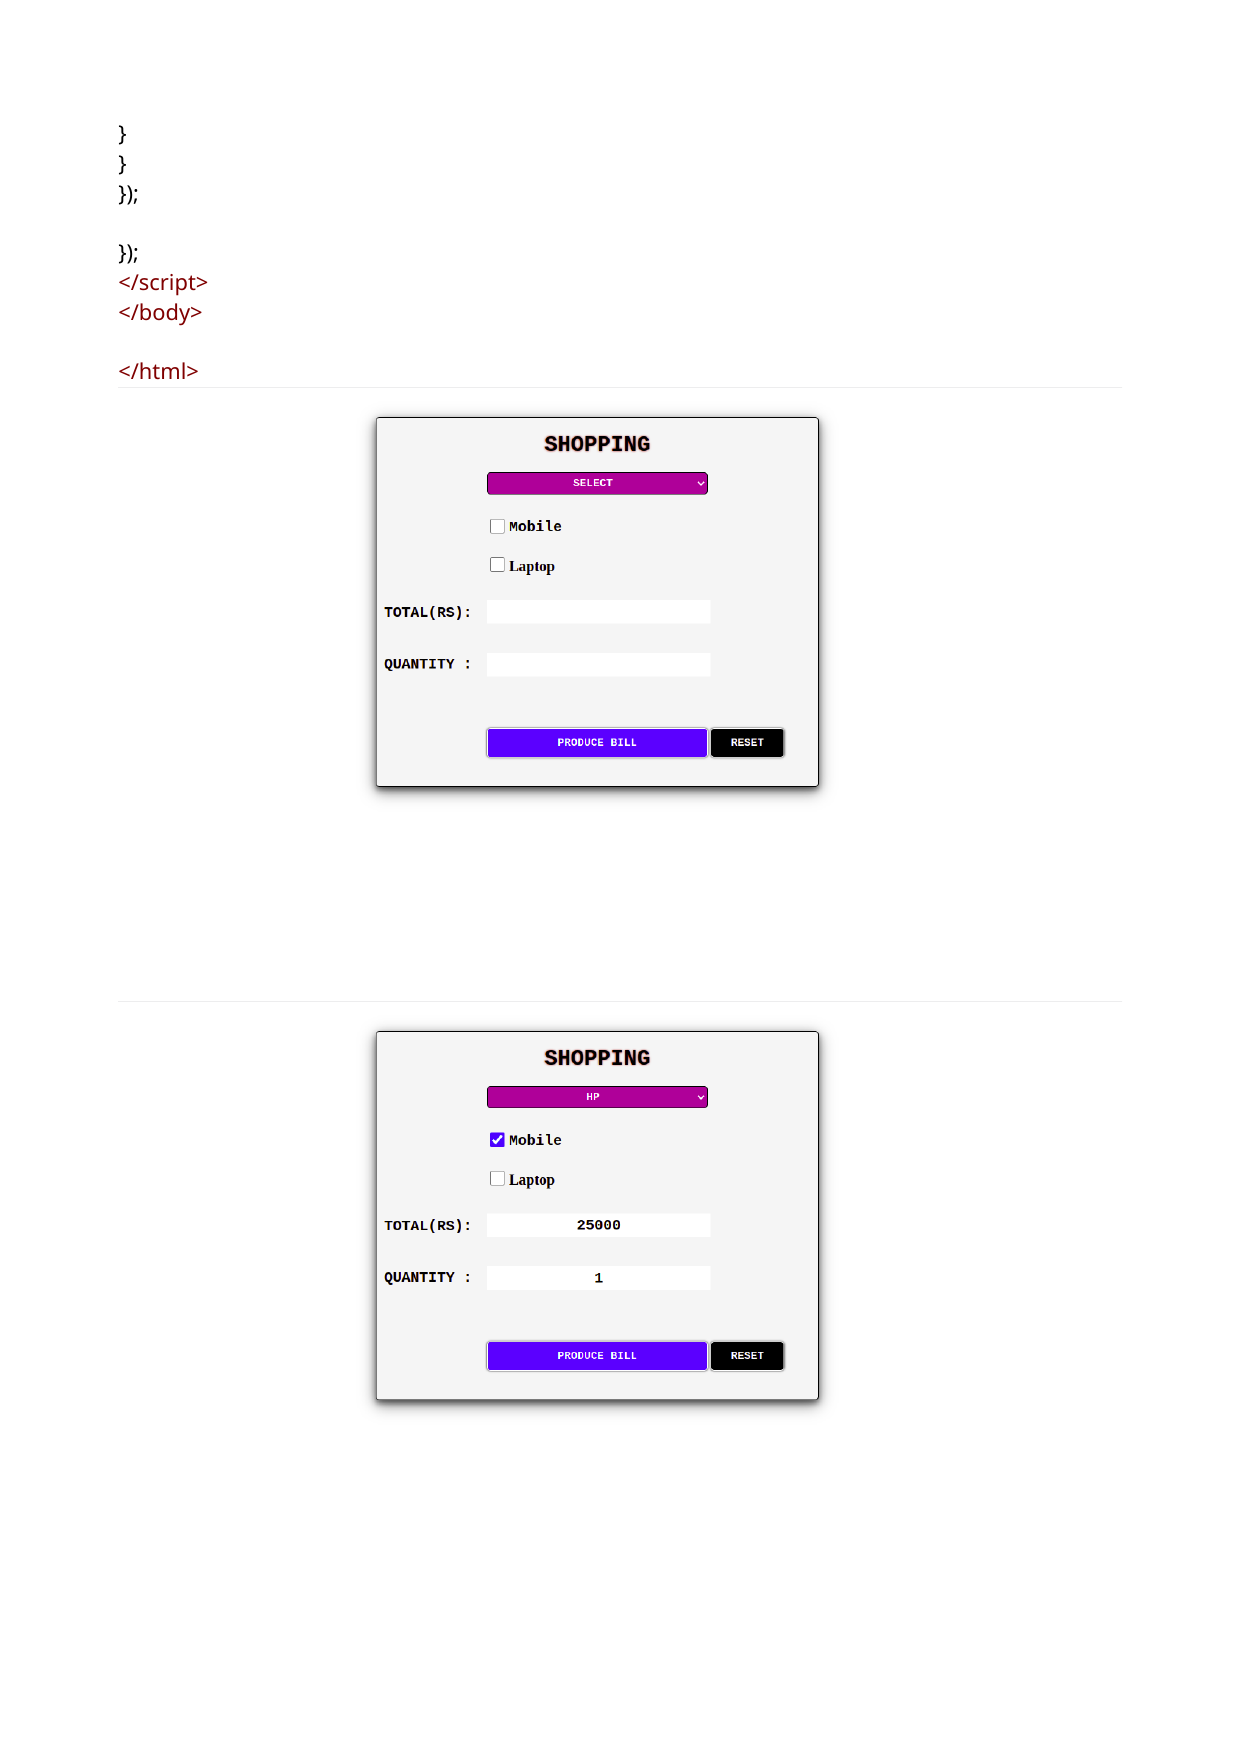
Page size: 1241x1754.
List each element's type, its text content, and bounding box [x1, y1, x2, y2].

text </script> [118, 267, 1122, 297]
picture [118, 999, 1123, 1469]
text } [118, 148, 1122, 178]
text </body> [118, 297, 1122, 327]
text }); [118, 178, 1122, 207]
text </html> [118, 356, 1122, 386]
text }); [118, 237, 1122, 267]
text } [118, 118, 1122, 148]
picture [118, 386, 1123, 856]
